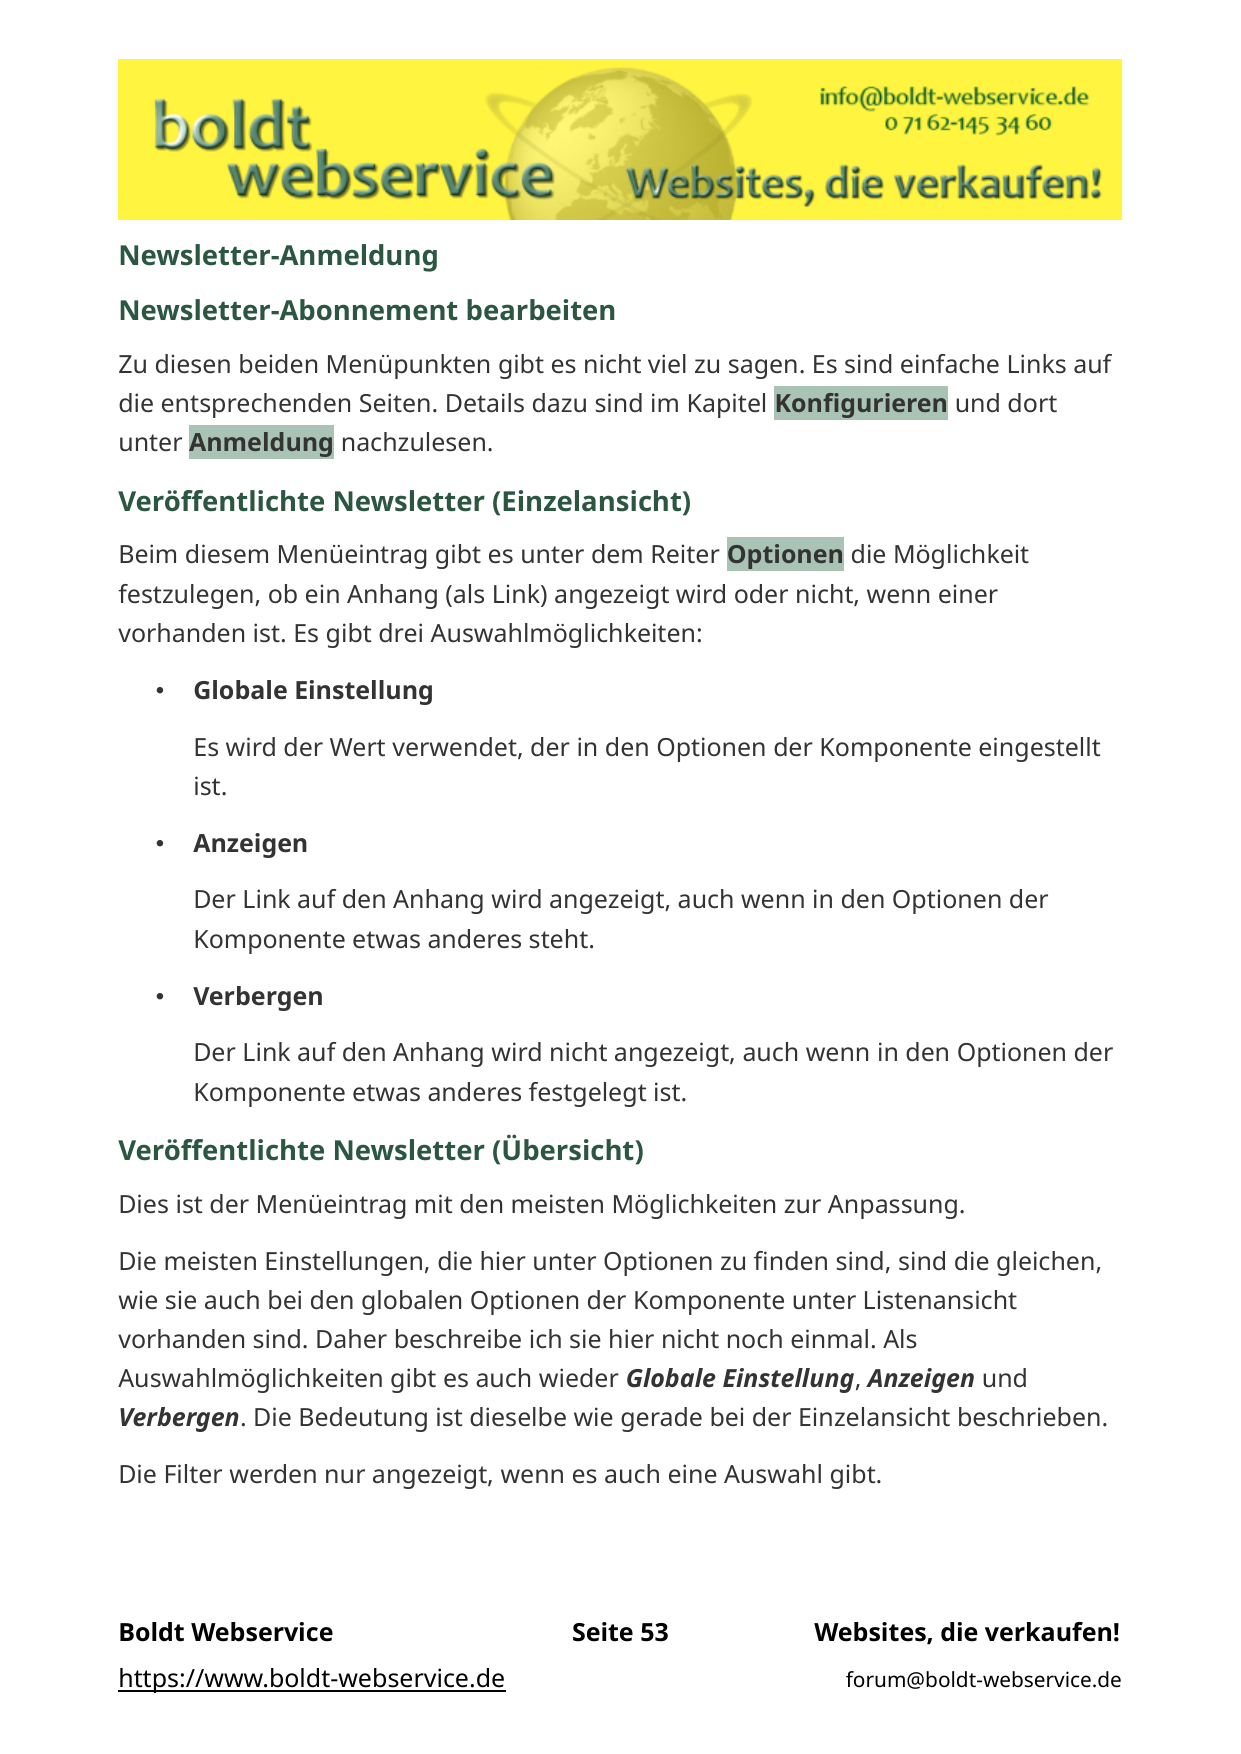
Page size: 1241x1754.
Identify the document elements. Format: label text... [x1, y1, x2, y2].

subtitle Veröffentlichte Newsletter (Übersicht) [118, 1131, 1122, 1168]
text Zu diesen beiden Menüpunkten gibt es nicht viel zu sagen. Es sind einfache Links auf die entsprechenden Seiten. Details dazu sind im Kapitel Konfigurieren und dort unter Anmeldung nachzulesen. [118, 347, 1122, 459]
list Globale Einstellung [156, 672, 1122, 706]
picture [118, 59, 1123, 220]
list Der Link auf den Anhang wird nicht angezeigt, auch wenn in den Optionen der Komponente etwas anderes festgelegt ist. [156, 1035, 1122, 1108]
text Dies ist der Menüeintrag mit den meisten Möglichkeiten zur Anpassung. [118, 1186, 1122, 1220]
subtitle Newsletter-Anmeldung [118, 236, 1122, 274]
text Die meisten Einstellungen, die hier unter Optionen zu finden sind, sind die gleichen, wie sie auch bei den globalen Optionen der Komponente unter Listenansicht vorhanden sind. Daher beschreibe ich sie hier nicht noch einmal. Als Auswahlmöglichkeiten gibt es auch wieder Globale Einstellung, Anzeigen und Verbergen. Die Bedeutung ist dieselbe wie gerade bei der Einzelansicht beschrieben. [118, 1243, 1122, 1434]
list Es wird der Wert verwendet, der in den Optionen der Komponente eingestellt ist. [156, 729, 1122, 802]
text Die Filter werden nur angezeigt, wenn es auch eine Auswahl gibt. [118, 1457, 1122, 1491]
list Verbergen [156, 978, 1122, 1012]
list Der Link auf den Anhang wird angezeigt, auch wenn in den Optionen der Komponente etwas anderes steht. [156, 882, 1122, 955]
subtitle Newsletter-Abonnement bearbeiten [118, 291, 1122, 329]
subtitle Veröffentlichte Newsletter (Einzelansicht) [118, 482, 1122, 519]
list Anzeigen [156, 825, 1122, 859]
text Beim diesem Menüeintrag gibt es unter dem Reiter Optionen die Möglichkeit festzulegen, ob ein Anhang (als Link) angezeigt wird oder nicht, wenn einer vorhanden ist. Es gibt drei Auswahlmöglichkeiten: [118, 537, 1122, 649]
